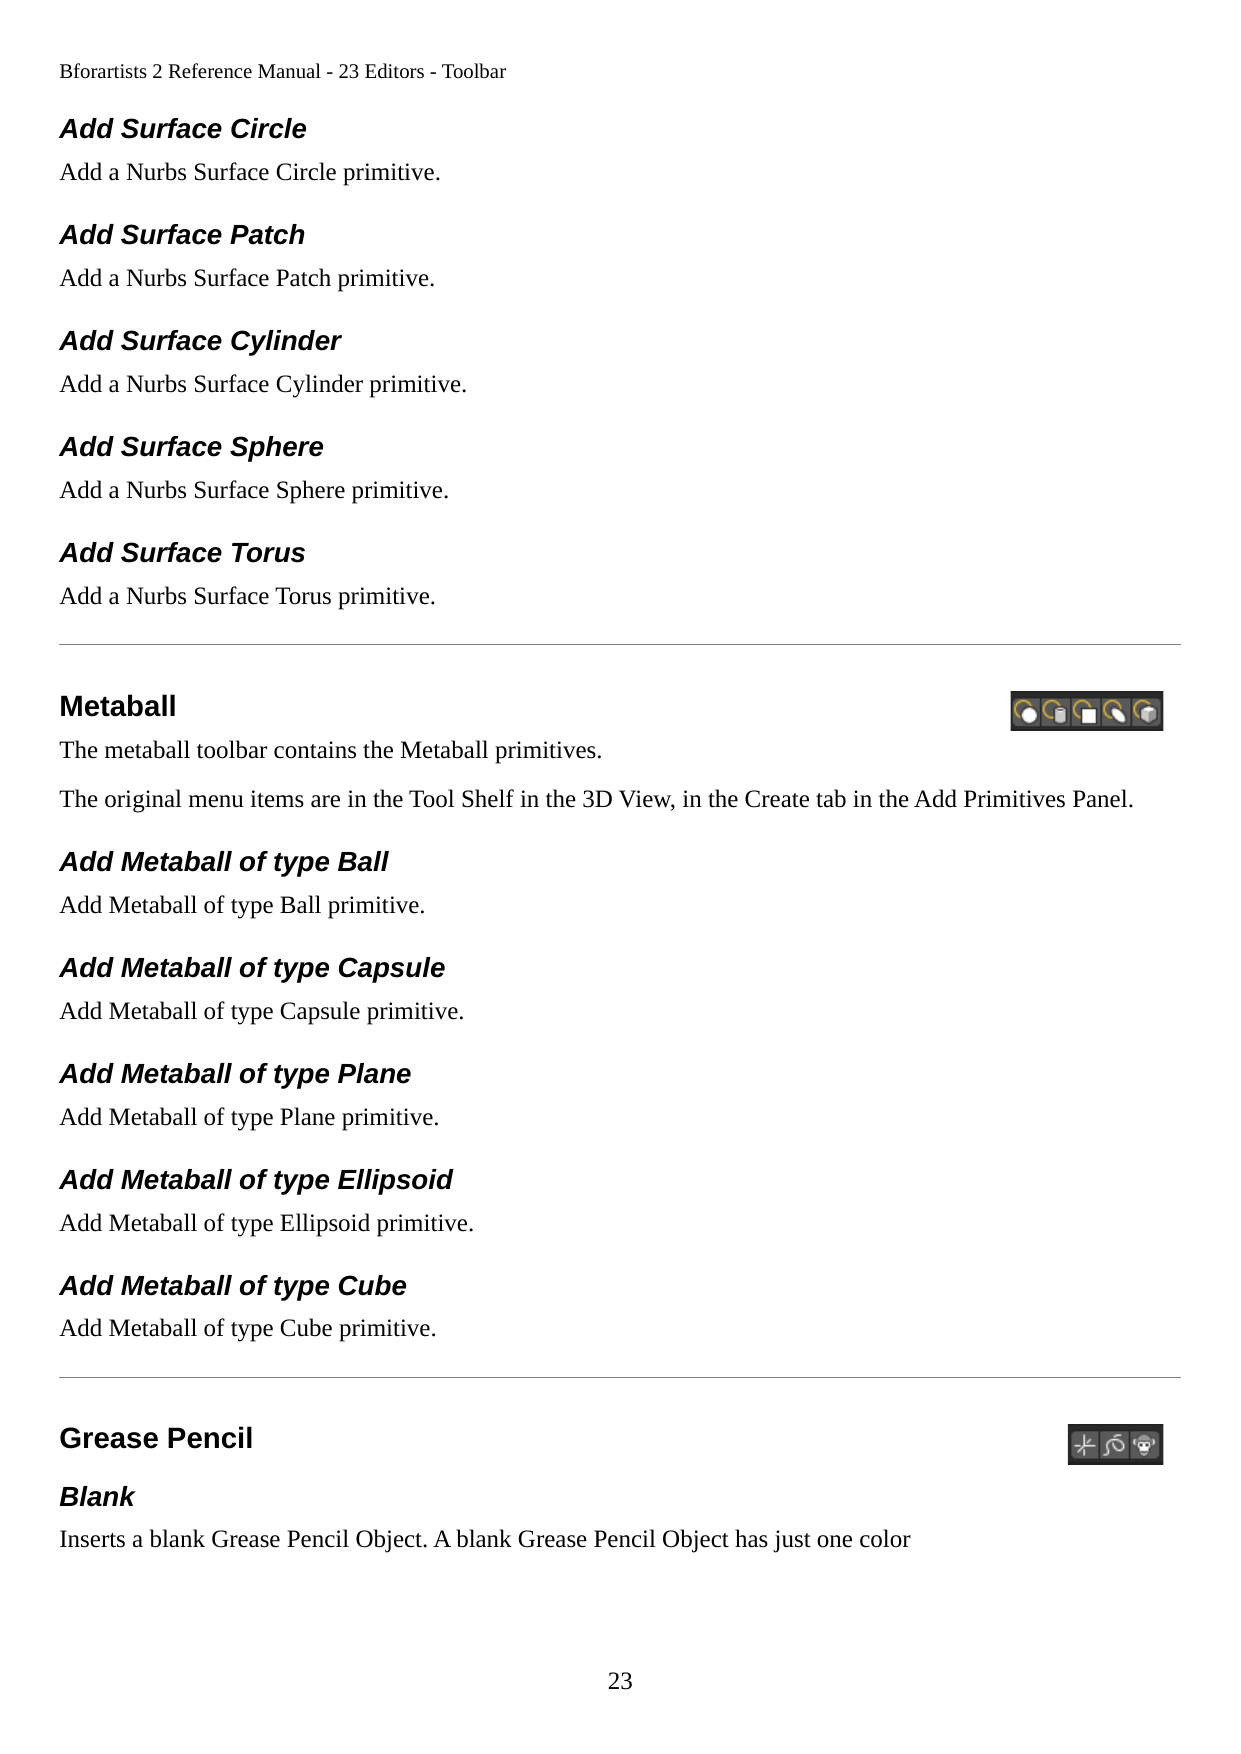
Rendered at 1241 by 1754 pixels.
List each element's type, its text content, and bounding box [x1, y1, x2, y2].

subtitle Add Surface Sphere [59, 430, 1181, 462]
text Add a Nurbs Surface Torus primitive. [59, 581, 1181, 609]
subtitle Blank [59, 1480, 1181, 1512]
subtitle Add Surface Torus [59, 536, 1181, 568]
subtitle Add Metaball of type Ellipsoid [59, 1163, 1181, 1195]
text Add a Nurbs Surface Cylinder primitive. [59, 369, 1181, 398]
text Add a Nurbs Surface Sphere primitive. [59, 475, 1181, 503]
subtitle Add Surface Cylinder [59, 324, 1181, 356]
subtitle Add Surface Patch [59, 218, 1181, 250]
subtitle Add Surface Circle [59, 113, 1181, 144]
subtitle Add Metaball of type Cube [59, 1269, 1181, 1301]
text Add a Nurbs Surface Patch primitive. [59, 263, 1181, 292]
subtitle Add Metaball of type Ball [59, 845, 1181, 877]
picture [1067, 1424, 1164, 1465]
picture [1010, 691, 1164, 731]
subtitle Metaball [59, 688, 1181, 722]
subtitle Grease Pencil [59, 1421, 1181, 1455]
text Add Metaball of type Plane primitive. [59, 1102, 1181, 1130]
subtitle Add Metaball of type Capsule [59, 951, 1181, 983]
text Add Metaball of type Ball primitive. [59, 890, 1181, 918]
text Inserts a blank Grease Pencil Object. A blank Grease Pencil Object has just one color [59, 1524, 1181, 1553]
text Add Metaball of type Ellipsoid primitive. [59, 1208, 1181, 1236]
subtitle Add Metaball of type Plane [59, 1057, 1181, 1089]
text Add Metaball of type Capsule primitive. [59, 996, 1181, 1024]
text Add a Nurbs Surface Circle primitive. [59, 157, 1181, 186]
text The original menu items are in the Tool Shelf in the 3D View, in the Create tab in the Add Primitives Panel. [59, 784, 1181, 813]
text Add Metaball of type Cube primitive. [59, 1313, 1181, 1342]
text The metaball toolbar contains the Metaball primitives. [59, 735, 1181, 763]
